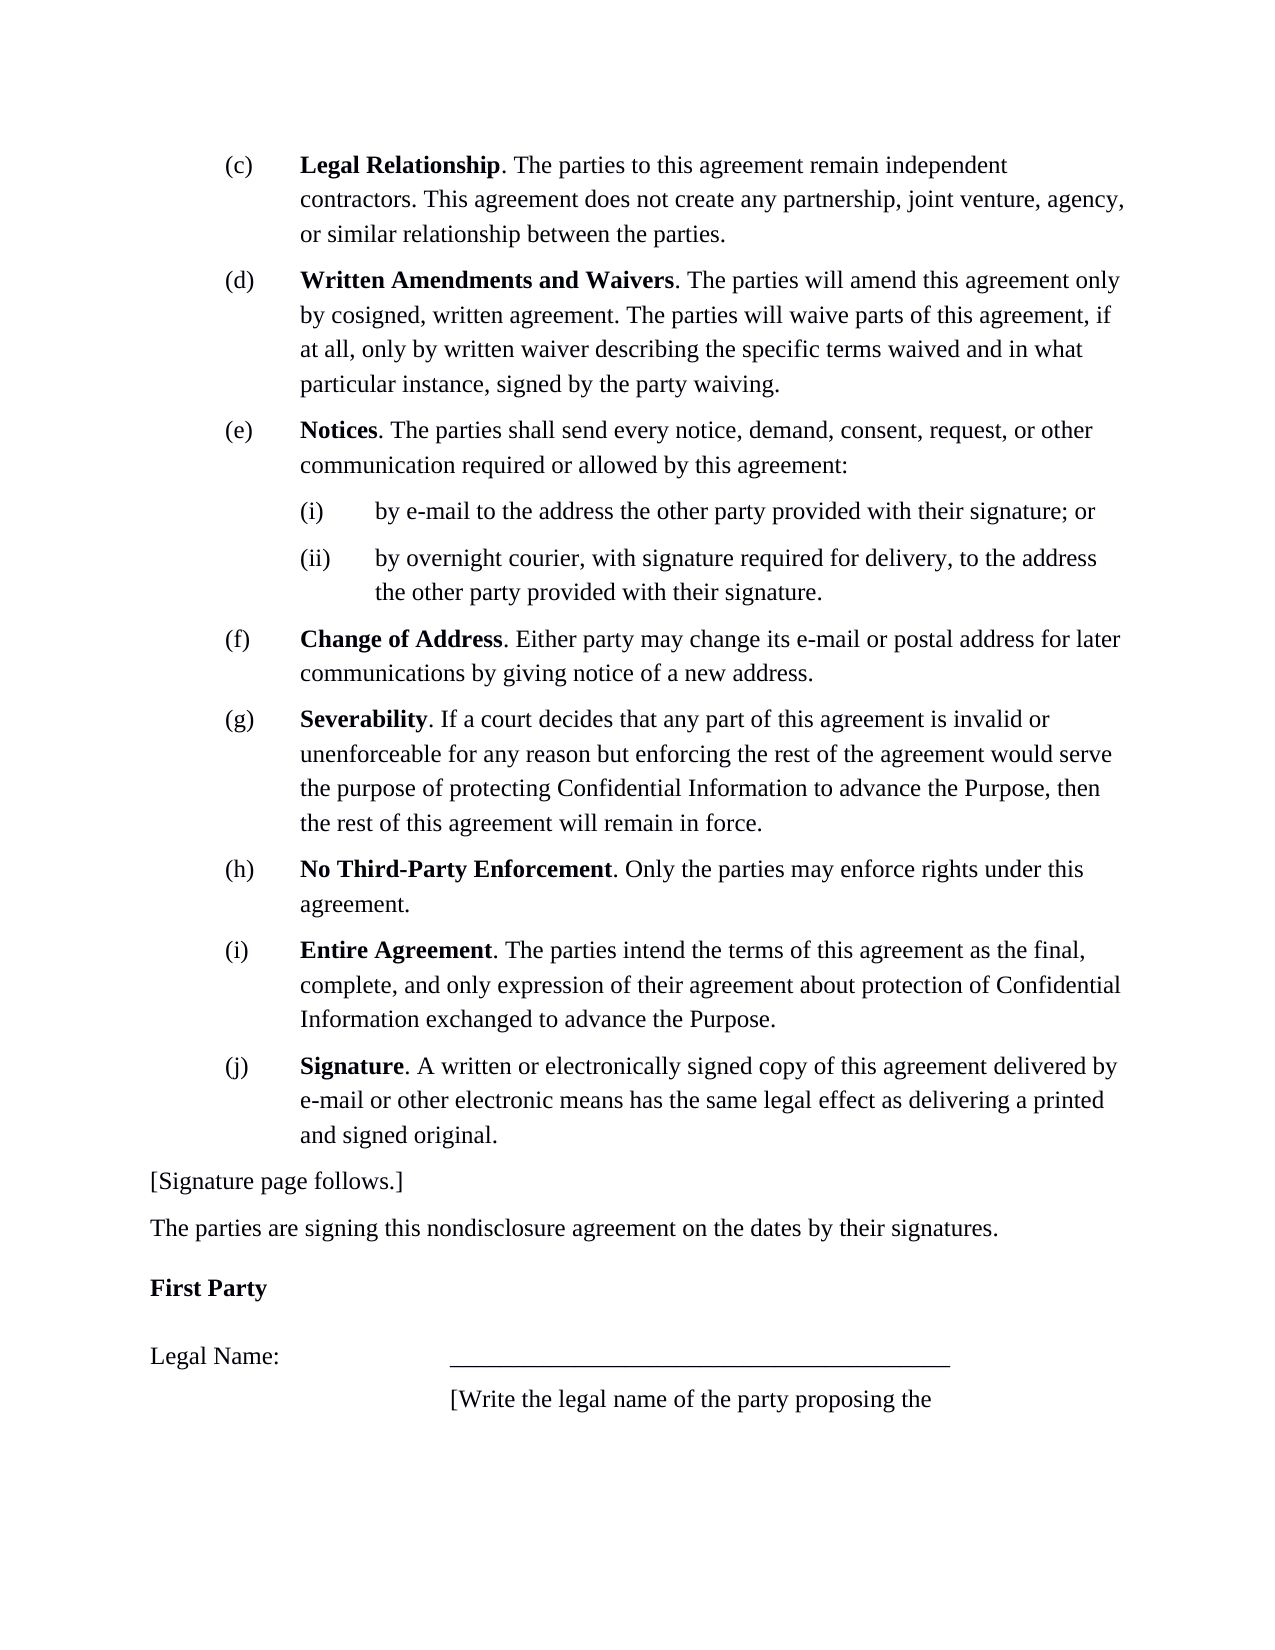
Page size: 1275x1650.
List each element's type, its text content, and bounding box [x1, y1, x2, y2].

text (j) Signature. A written or electronically signed copy of this agreement delivered by e-mail or other electronic means has the same legal effect as delivering a printed and signed original. [225, 1051, 1125, 1148]
text (i) Entire Agreement. The parties intend the terms of this agreement as the final, complete, and only expression of their agreement about protection of Confidential Information exchanged to advance the Purpose. [225, 935, 1125, 1033]
text (ii) by overnight courier, with signature required for delivery, to the address the other party provided with their signature. [300, 543, 1125, 606]
text (e) Notices. The parties shall send every notice, demand, consent, request, or other communication required or allowed by this agreement: [225, 415, 1125, 478]
text (f) Change of Address. Either party may change its e-mail or postal address for later communications by giving notice of a new address. [225, 624, 1125, 687]
text (c) Legal Relationship. The parties to this agreement remain independent contractors. This agreement does not create any partnership, joint venture, agency, or similar relationship between the parties. [225, 150, 1125, 248]
text (i) by e-mail to the address the other party provided with their signature; or [300, 496, 1125, 525]
text (g) Severability. If a court decides that any part of this agreement is invalid or unenforceable for any reason but enforcing the rest of the agreement would serve the purpose of protecting Confidential Information to advance the Purpose, then the rest of this agreement will remain in force. [225, 704, 1125, 837]
text The parties are signing this nondisclosure agreement on the dates by their signatures. [150, 1213, 1125, 1241]
text (d) Written Amendments and Waivers. The parties will amend this agreement only by cosigned, written agreement. The parties will waive parts of this agreement, if at all, only by written waiver describing the specific terms waived and in what particular instance, signed by the party waiving. [225, 265, 1125, 398]
text Legal Name: ________________________________________ [Write the legal name of the party proposing the [150, 1341, 975, 1413]
text (h) No Third-Party Enforcement. Only the parties may enforce rights under this agreement. [225, 854, 1125, 918]
text [Signature page follows.] [150, 1166, 1125, 1195]
text First Party [150, 1273, 975, 1301]
